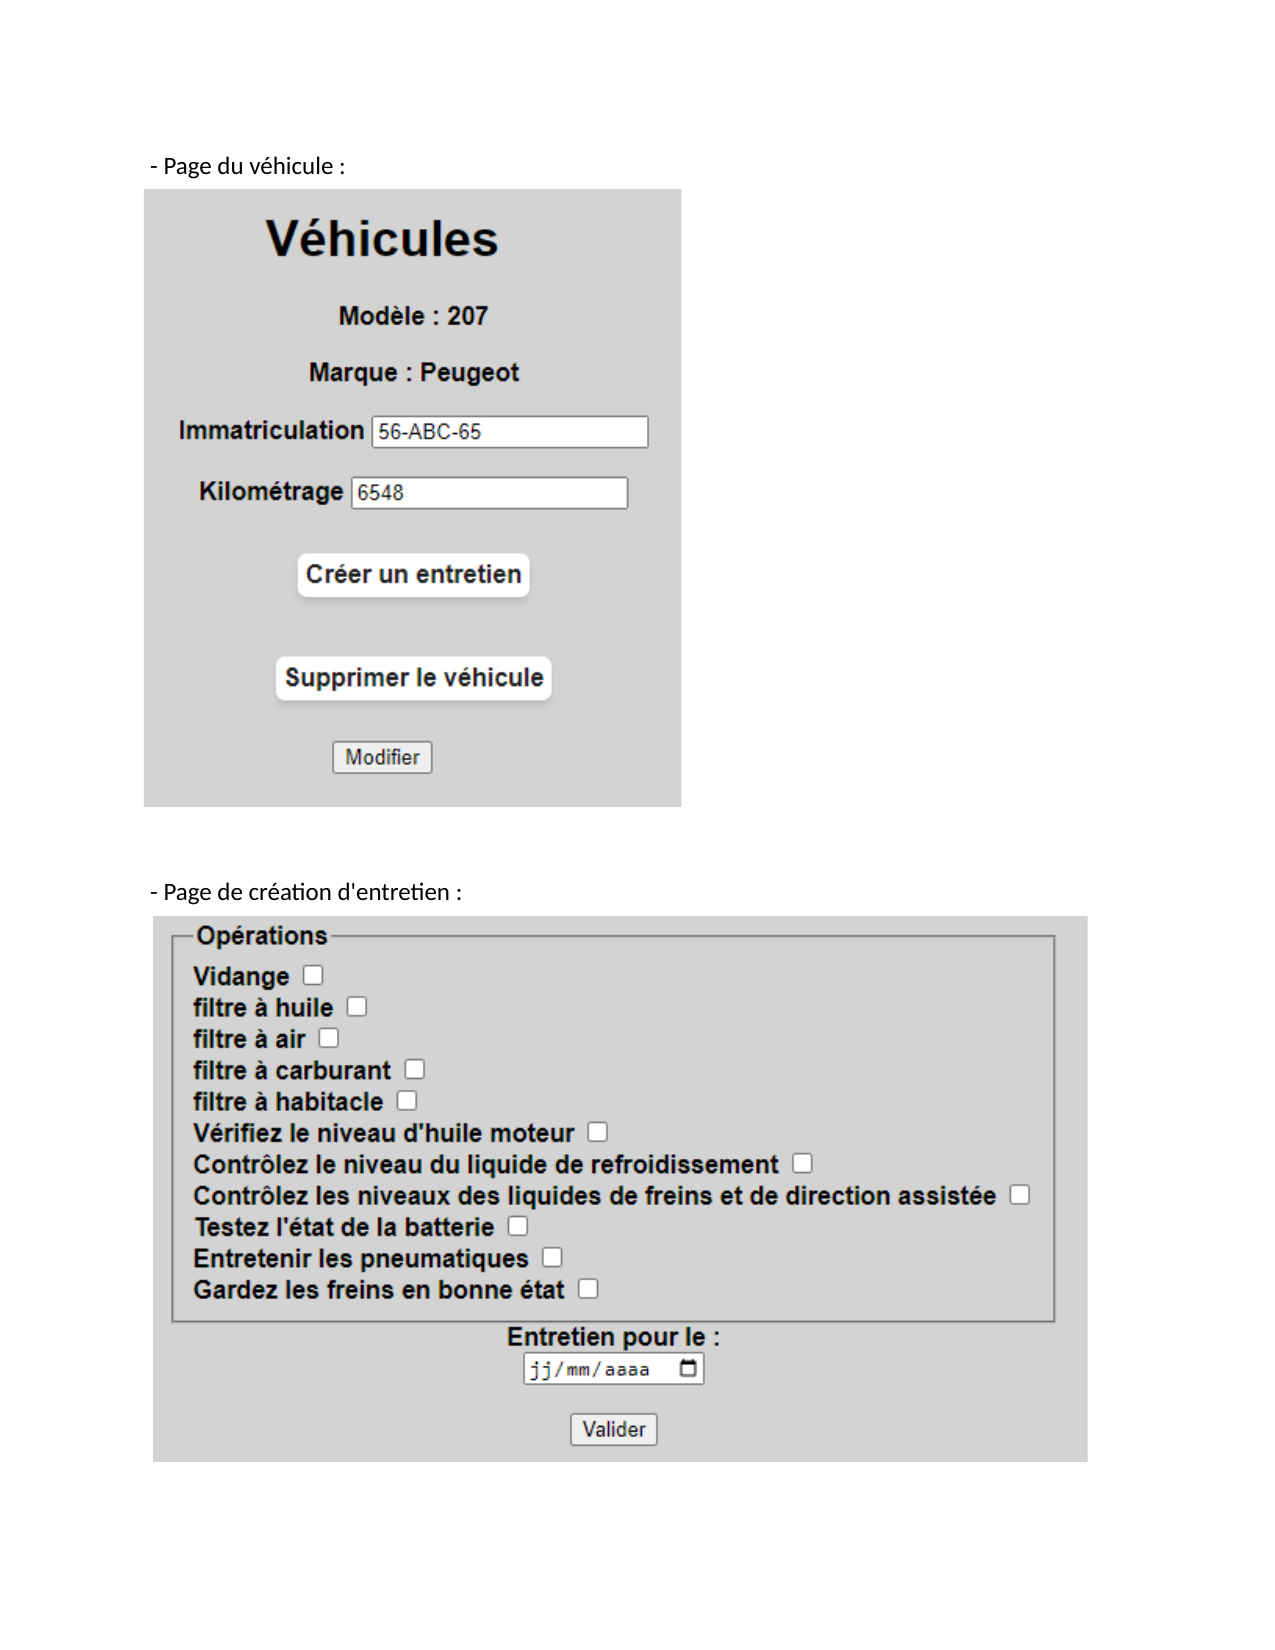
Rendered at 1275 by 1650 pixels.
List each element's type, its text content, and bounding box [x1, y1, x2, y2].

text - Page du véhicule : [150, 150, 1125, 181]
picture [143, 189, 682, 807]
text - Page de création d'entretien : [150, 876, 1125, 906]
picture [153, 916, 1088, 1462]
